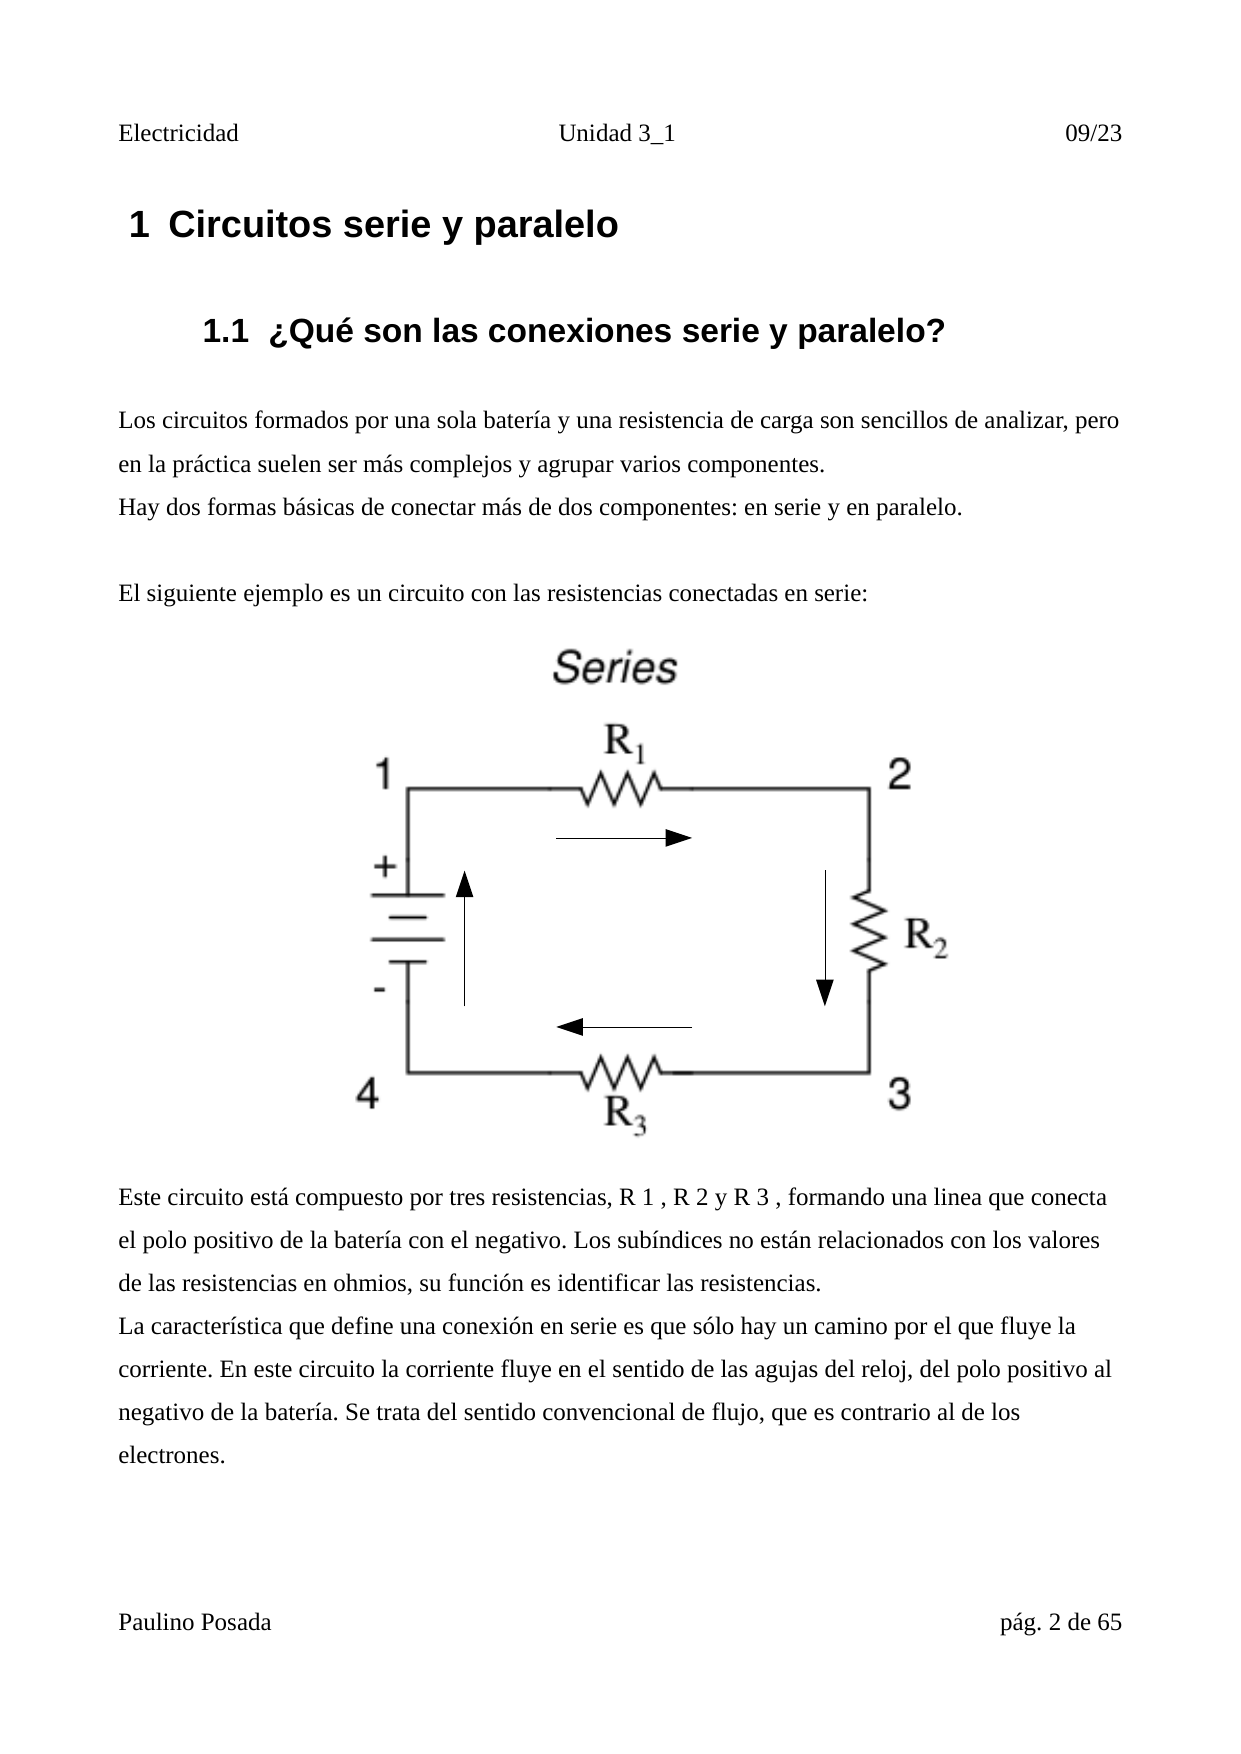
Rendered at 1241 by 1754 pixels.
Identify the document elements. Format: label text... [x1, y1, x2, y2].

subtitle Circuitos serie y paralelo [118, 201, 1122, 245]
subtitle ¿Qué son las conexiones serie y paralelo? [193, 311, 1122, 350]
text Los circuitos formados por una sola batería y una resistencia de carga son sencillos de analizar, pero en la práctica suelen ser más complejos y agrupar varios componentes. [118, 406, 1122, 477]
text La característica que define una conexión en serie es que sólo hay un camino por el que fluye la corriente. En este circuito la corriente fluye en el sentido de las agujas del reloj, del polo positivo al negativo de la batería. Se trata del sentido convencional de flujo, que es contrario al de los electrones. [118, 1311, 1122, 1469]
picture [354, 635, 959, 1153]
text Hay dos formas básicas de conectar más de dos componentes: en serie y en paralelo. [118, 492, 1122, 521]
text El siguiente ejemplo es un circuito con las resistencias conectadas en serie: [118, 578, 1122, 607]
text Este circuito está compuesto por tres resistencias, R 1 , R 2 y R 3 , formando una linea que conecta el polo positivo de la batería con el negativo. Los subíndices no están relacionados con los valores de las resistencias en ohmios, su función es identificar las resistencias. [118, 1182, 1122, 1297]
